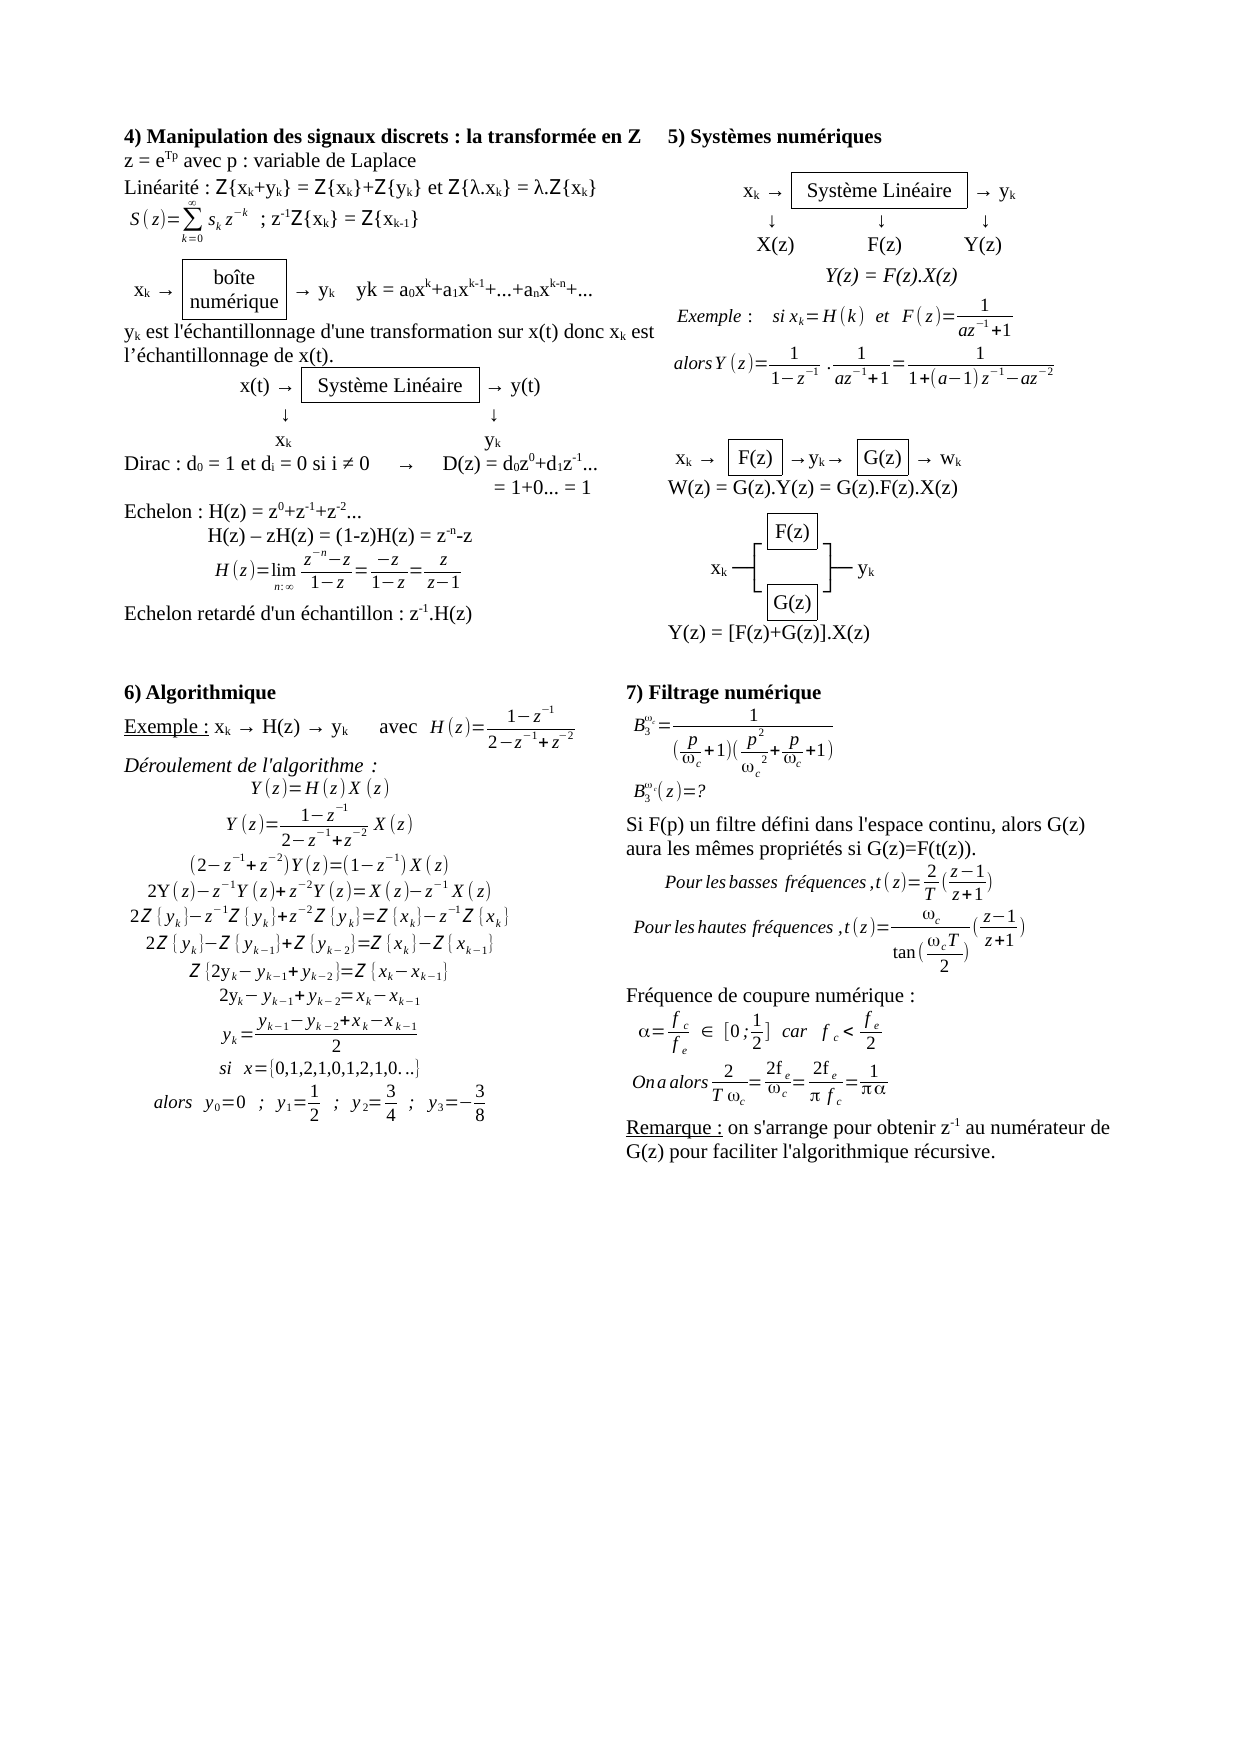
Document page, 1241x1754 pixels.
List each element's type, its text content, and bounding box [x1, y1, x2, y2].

table_header 4) Manipulation des signaux discrets : la transformée en Z z = eTp avec p : variable de Laplace Linéarité : Z{xk+yk} = Z{xk}+Z{yk} et Z{λ.xk} = λ.Z{xk} ; z-1Z{xk} = Z{xk-1} yk est l'échantillonnage d'une transformation sur x(t) donc xk est l’échantillonnage de x(t). ↓ ↓ xk yk Dirac : d0 = 1 et di = 0 si i ≠ 0 → D(z) = d0z0+d1z-1... = 1+0... = 1 Echelon : H(z) = z0+z-1+z-2... H(z) – zH(z) = (1-z)H(z) = z-n-z Echelon retardé d'un échantillon : z-1.H(z) [118, 118, 662, 650]
table_header 7) Filtrage numérique Si F(p) un filtre défini dans l'espace continu, alors G(z) aura les mêmes propriétés si G(z)=F(t(z)). Fréquence de coupure numérique : Remarque : on s'arrange pour obtenir z-1 au numérateur de G(z) pour faciliter l'algorithmique récursive. [620, 674, 1122, 1169]
table_header F(z) [729, 440, 782, 474]
table_header Système Linéaire [302, 368, 479, 402]
table_header 6) Algorithmique Exemple : xk → H(z) → yk avec Déroulement de l'algorithme : [118, 674, 620, 1169]
table_header ┐ ├─ yk ┘ [817, 513, 917, 620]
table_header yk = a0xk+a1xk-1+...+anxk-n+... [350, 259, 657, 318]
table_header G(z) [858, 440, 908, 474]
table_header xk → [668, 172, 791, 208]
table_header xk → [668, 439, 728, 474]
table_cell [767, 550, 817, 584]
table_header → y(t) [480, 367, 656, 402]
table_header [917, 513, 1117, 620]
table_header xk → [124, 259, 182, 318]
table_header ┌ xk ─┤ └ [668, 513, 767, 620]
table_header 5) Systèmes numériques ↓ ↓ ↓ X(z) F(z) Y(z) Y(z) = F(z).X(z) W(z) = G(z).Y(z) = G(z).F(z).X(z) Y(z) = [F(z)+G(z)].X(z) [662, 118, 1123, 650]
table_cell G(z) [768, 585, 817, 620]
table_header Système Linéaire [792, 173, 967, 208]
table_header →yk→ [783, 439, 857, 474]
table_header → yk [287, 259, 350, 318]
table_header x(t) → [124, 367, 301, 402]
table_header → wk [909, 439, 975, 474]
table_header → yk [968, 172, 1118, 208]
table_header [975, 439, 1118, 474]
table_header boîte numérique [183, 260, 286, 318]
table_header F(z) [768, 514, 817, 549]
